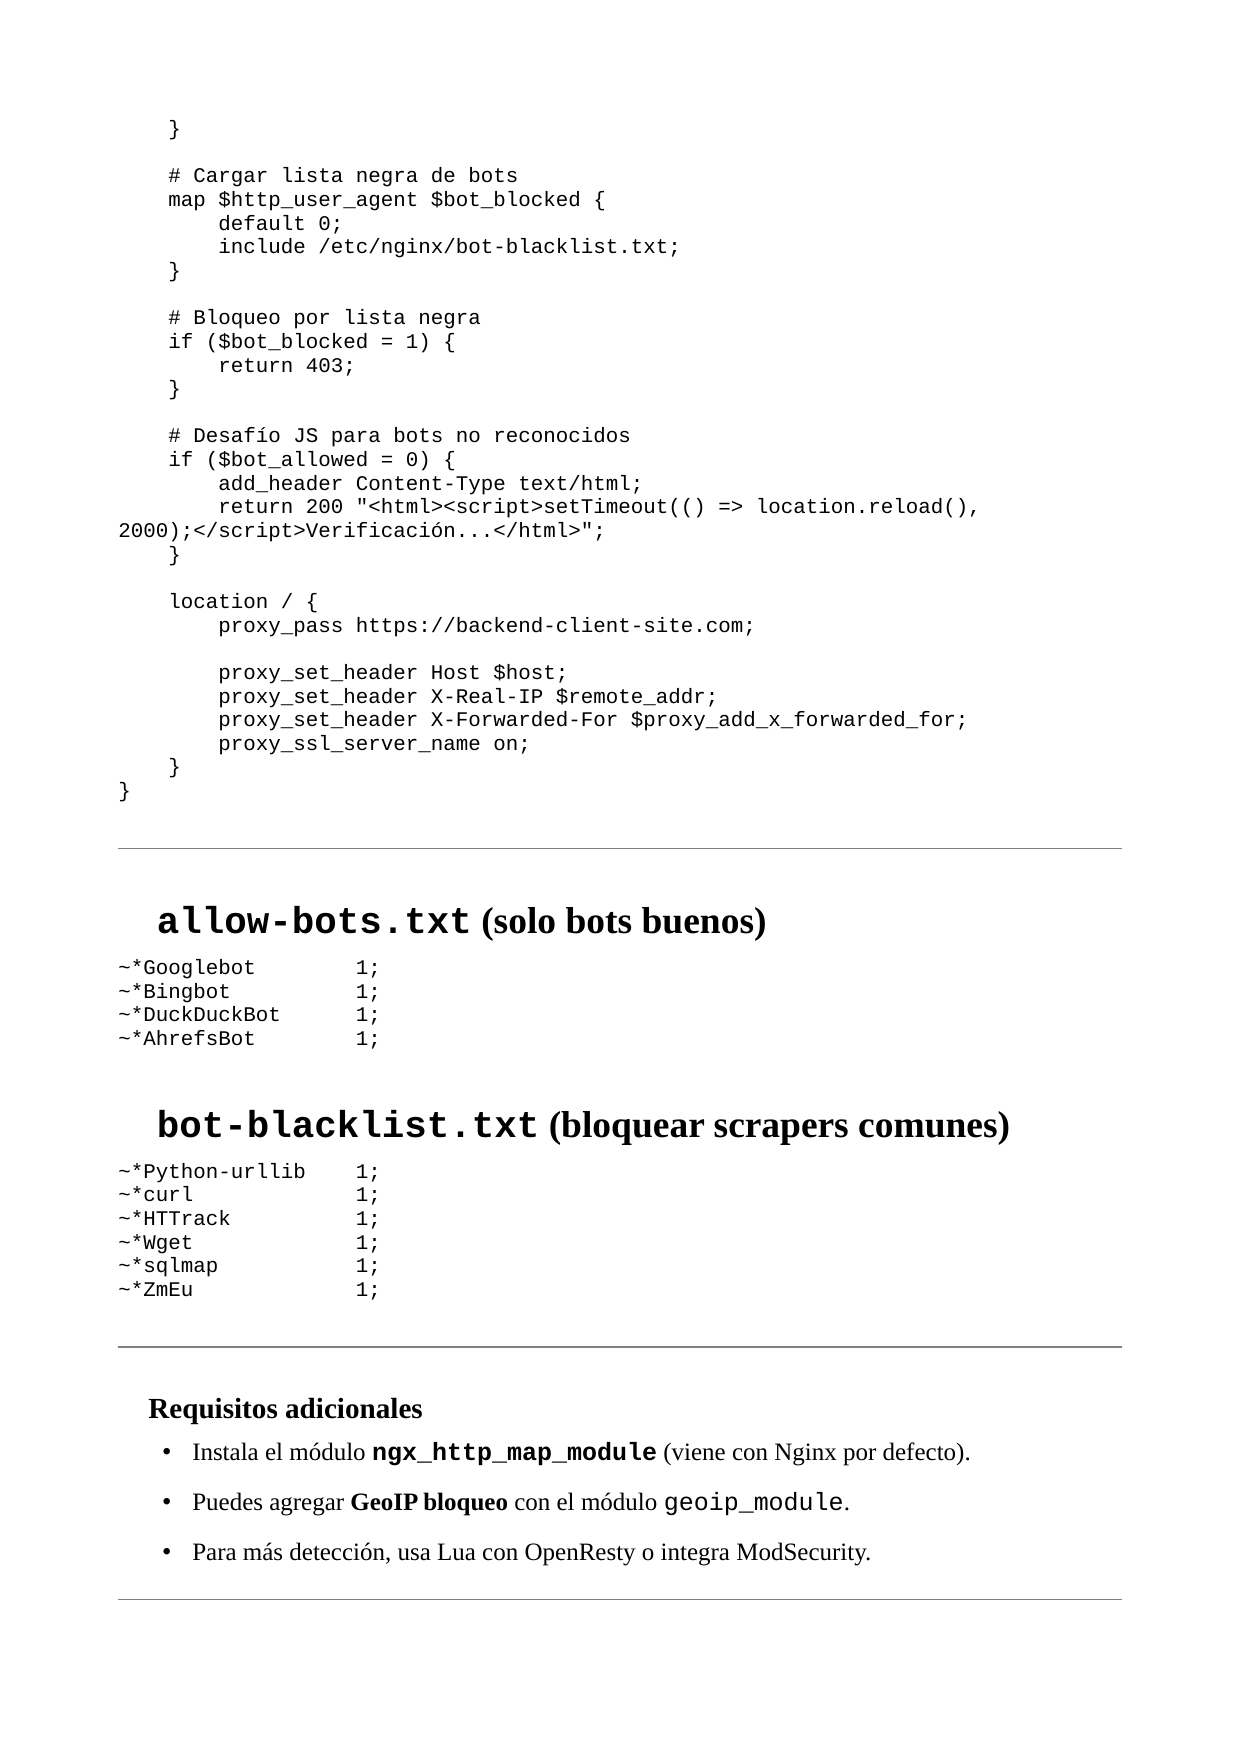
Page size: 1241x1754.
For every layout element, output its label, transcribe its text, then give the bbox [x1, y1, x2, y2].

text proxy_set_header X-Real-IP $remote_addr; [118, 686, 1122, 709]
text map $http_user_agent $bot_blocked { [118, 189, 1122, 213]
text proxy_set_header Host $host; [118, 662, 1122, 686]
text if ($bot_blocked = 1) { [118, 331, 1122, 354]
list Para más detección, usa Lua con OpenResty o integra ModSecurity. [162, 1537, 1122, 1566]
text } [118, 260, 1122, 284]
list Puedes agregar GeoIP bloqueo con el módulo geoip_module. [162, 1487, 1122, 1518]
text proxy_set_header X-Forwarded-For $proxy_add_x_forwarded_for; [118, 709, 1122, 733]
text proxy_ssl_server_name on; [118, 733, 1122, 757]
text ~*HTTrack 1; [118, 1208, 1122, 1232]
text add_header Content-Type text/html; [118, 473, 1122, 496]
text ~*curl 1; [118, 1184, 1122, 1208]
text if ($bot_allowed = 0) { [118, 449, 1122, 473]
text ~*sqlmap 1; [118, 1255, 1122, 1279]
text proxy_pass https://backend-client-site.com; [118, 615, 1122, 638]
subtitle 🛑 bot-blacklist.txt (bloquear scrapers comunes) [118, 1102, 1122, 1148]
text # Bloqueo por lista negra [118, 307, 1122, 331]
text ~*ZmEu 1; [118, 1279, 1122, 1303]
text ~*DuckDuckBot 1; [118, 1004, 1122, 1028]
text } [118, 780, 1122, 804]
text include /etc/nginx/bot-blacklist.txt; [118, 236, 1122, 260]
text default 0; [118, 213, 1122, 236]
text ~*Wget 1; [118, 1232, 1122, 1255]
text # Cargar lista negra de bots [118, 165, 1122, 189]
text ~*Python-urllib 1; [118, 1161, 1122, 1184]
text } [118, 757, 1122, 780]
text } [118, 378, 1122, 402]
text return 403; [118, 354, 1122, 378]
subtitle ✅ Requisitos adicionales [118, 1391, 1122, 1424]
list Instala el módulo ngx_http_map_module (viene con Nginx por defecto). [162, 1437, 1122, 1468]
text ~*Googlebot 1; [118, 957, 1122, 981]
text ~*AhrefsBot 1; [118, 1028, 1122, 1052]
text return 200 "<html><script>setTimeout(() => location.reload(), 2000);</script>Verificación...</html>"; [118, 496, 1122, 544]
text location / { [118, 591, 1122, 615]
subtitle 📄 allow-bots.txt (solo bots buenos) [118, 898, 1122, 945]
text } [118, 544, 1122, 567]
text ~*Bingbot 1; [118, 981, 1122, 1004]
text # Desafío JS para bots no reconocidos [118, 426, 1122, 449]
text } [118, 118, 1122, 142]
